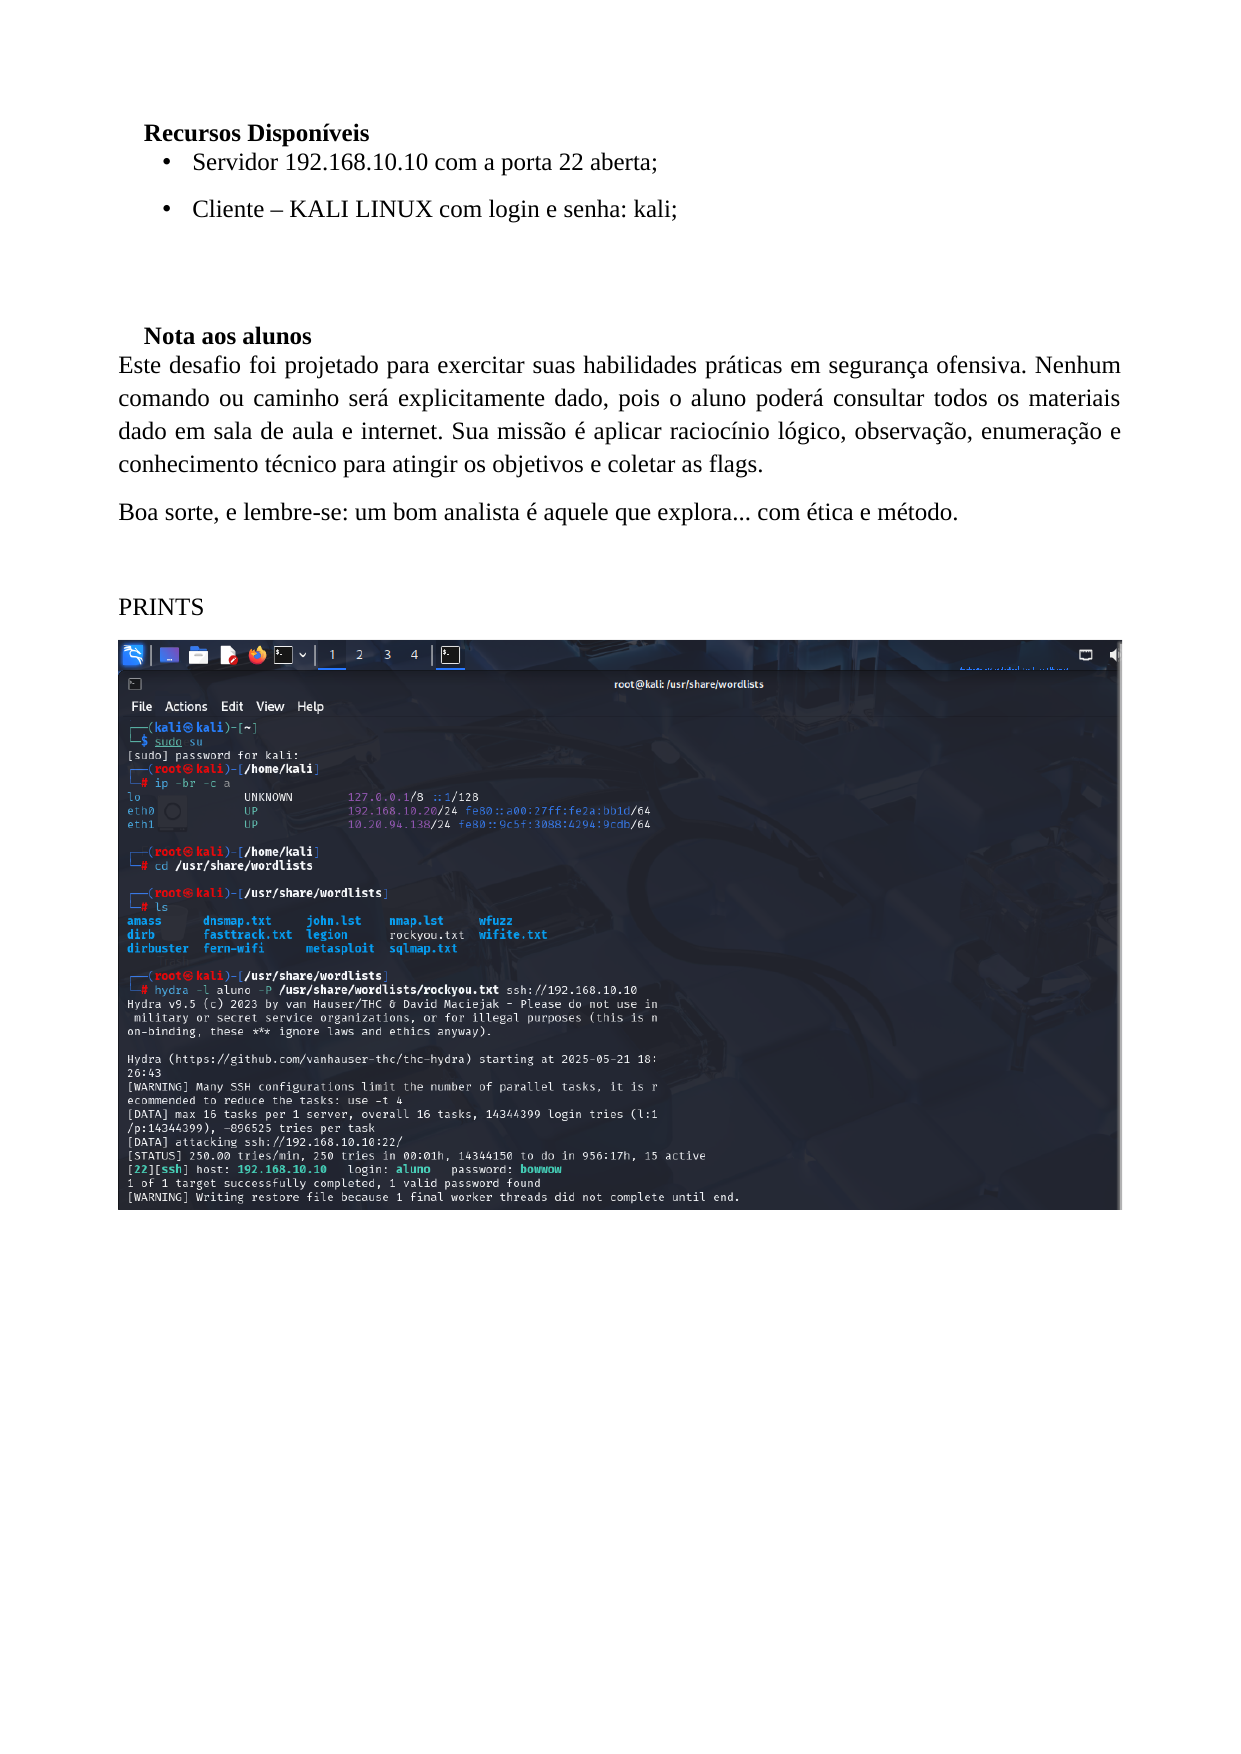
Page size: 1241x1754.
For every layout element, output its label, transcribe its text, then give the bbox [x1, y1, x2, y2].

text PRINTS [118, 592, 1122, 621]
subtitle 📌 Nota aos alunos [118, 321, 1122, 350]
list Cliente – KALI LINUX com login e senha: kali; [162, 194, 1122, 223]
list Servidor 192.168.10.10 com a porta 22 aberta; [162, 147, 1122, 176]
subtitle 🧰 Recursos Disponíveis [118, 118, 1122, 147]
text Boa sorte, e lembre-se: um bom analista é aquele que explora... com ética e método. [118, 497, 1122, 525]
text Este desafio foi projetado para exercitar suas habilidades práticas em segurança ofensiva. Nenhum comando ou caminho será explicitamente dado, pois o aluno poderá consultar todos os materiais dado em sala de aula e internet. Sua missão é aplicar raciocínio lógico, observação, enumeração e conhecimento técnico para atingir os objetivos e coletar as flags. [118, 350, 1122, 478]
